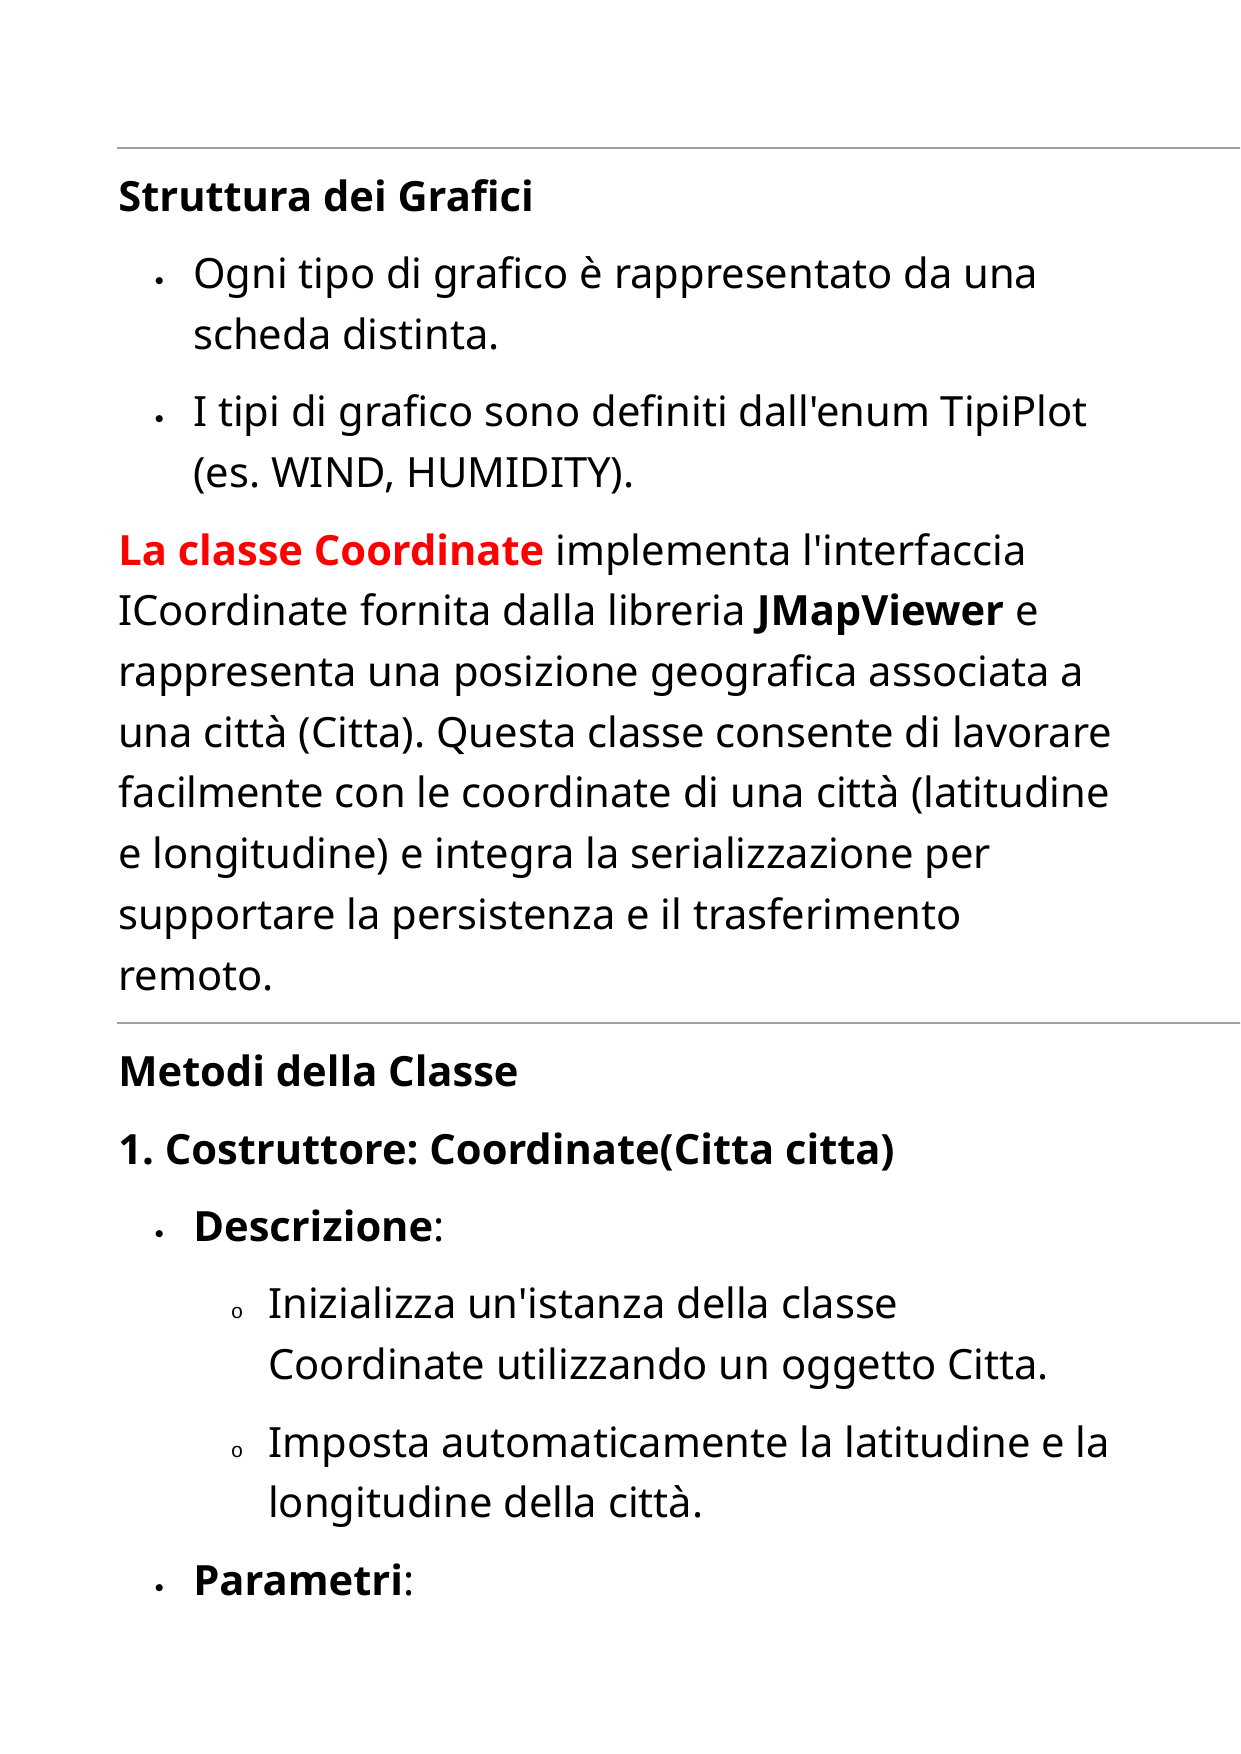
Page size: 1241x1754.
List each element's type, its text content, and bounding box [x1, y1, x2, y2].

list Inizializza un'istanza della classe Coordinate utilizzando un oggetto Citta. [231, 1274, 1122, 1392]
list I tipi di grafico sono definiti dall'enum TipiPlot (es. WIND, HUMIDITY). [156, 382, 1122, 500]
list Imposta automaticamente la latitudine e la longitudine della città. [231, 1412, 1122, 1530]
text 1. Costruttore: Coordinate(Citta citta) [118, 1119, 1122, 1176]
list Descrizione: [156, 1197, 1122, 1254]
text Metodi della Classe [118, 1042, 1122, 1099]
text Struttura dei Grafici [118, 167, 1122, 223]
text La classe Coordinate implementa l'interfaccia ICoordinate fornita dalla libreria JMapViewer e rappresenta una posizione geografica associata a una città (Citta). Questa classe consente di lavorare facilmente con le coordinate di una città (latitudine e longitudine) e integra la serializzazione per supportare la persistenza e il trasferimento remoto. [118, 520, 1122, 1002]
list Ogni tipo di grafico è rappresentato da una scheda distinta. [156, 244, 1122, 362]
list Parametri: [156, 1551, 1122, 1607]
